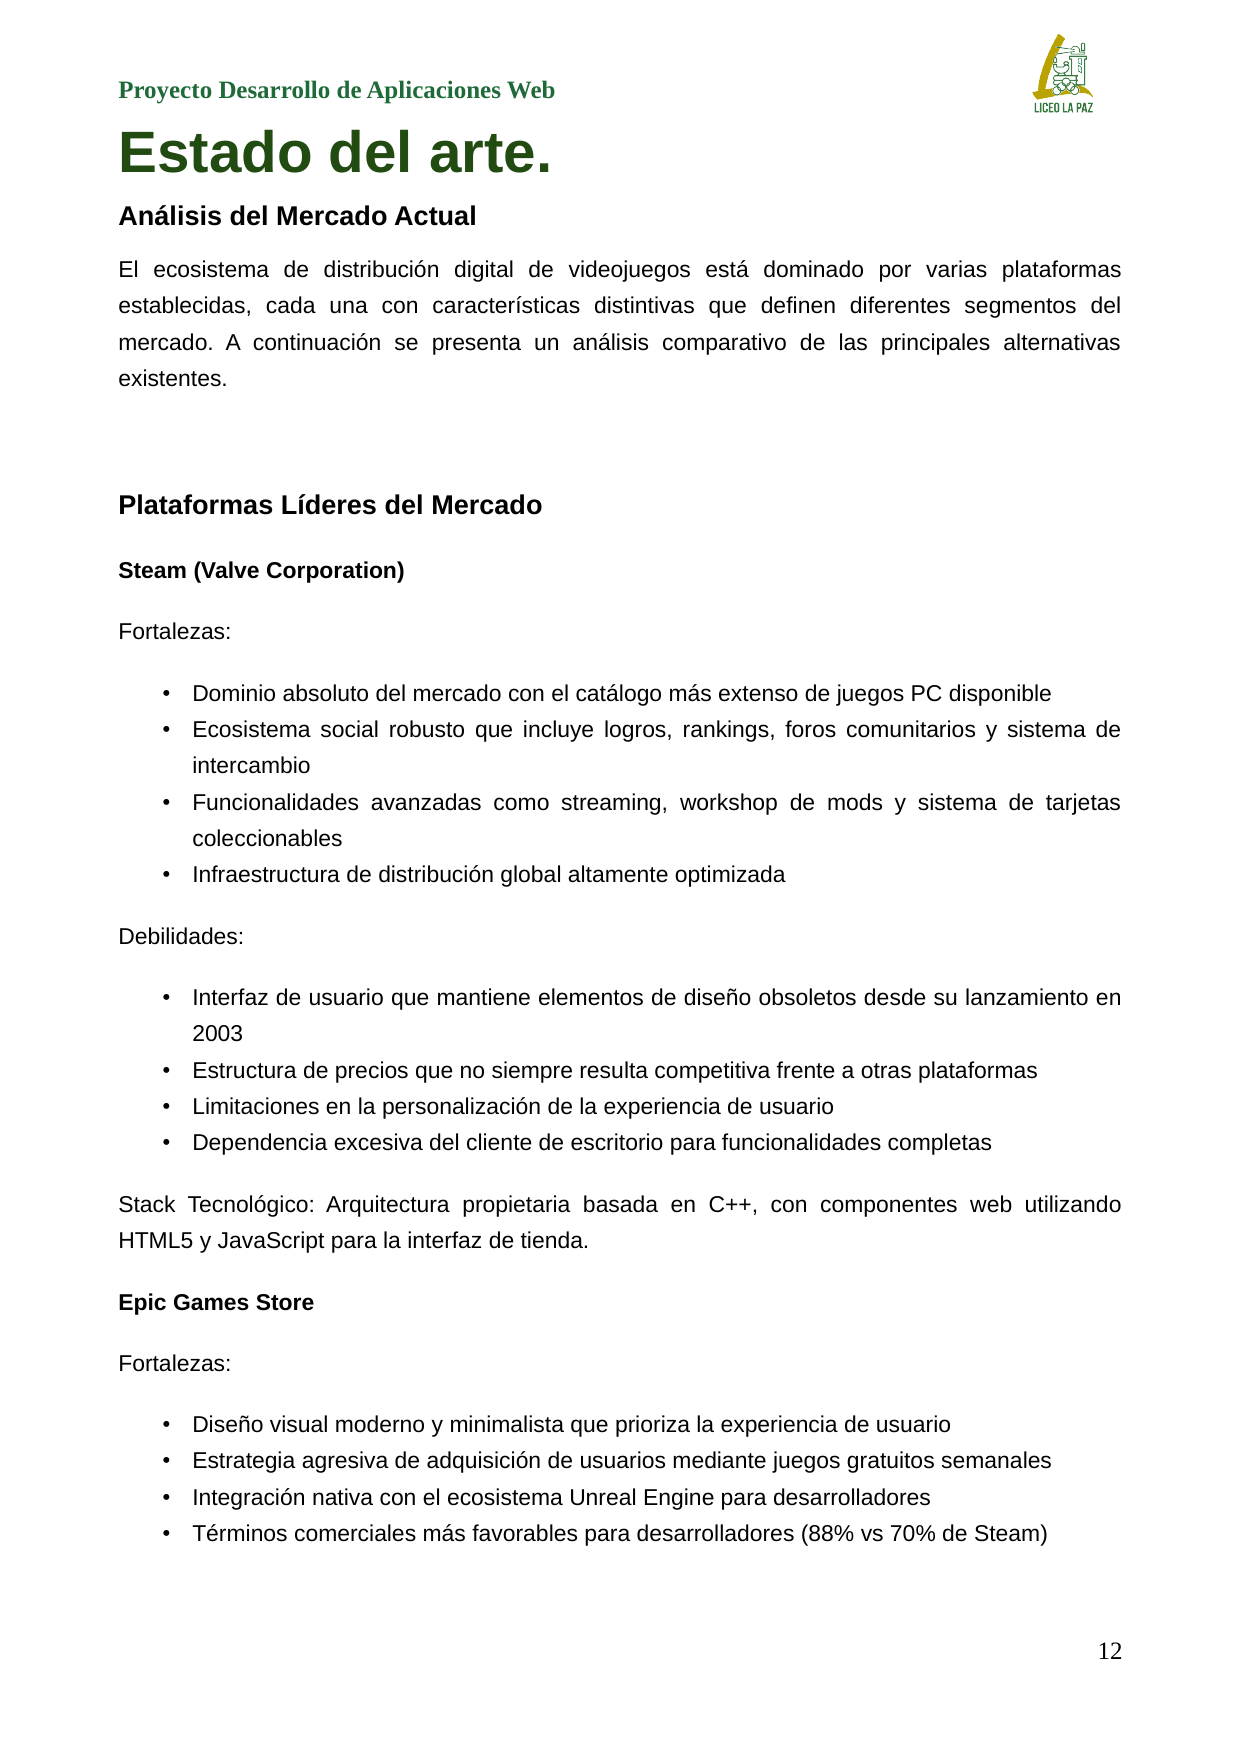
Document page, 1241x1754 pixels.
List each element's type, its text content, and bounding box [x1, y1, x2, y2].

list Dominio absoluto del mercado con el catálogo más extenso de juegos PC disponible [162, 679, 1122, 706]
text Steam (Valve Corporation) [118, 557, 1122, 583]
list Términos comerciales más favorables para desarrolladores (88% vs 70% de Steam) [162, 1520, 1122, 1547]
list Interfaz de usuario que mantiene elementos de diseño obsoletos desde su lanzamiento en 2003 [162, 984, 1122, 1047]
list Funcionalidades avanzadas como streaming, workshop de mods y sistema de tarjetas coleccionables [162, 788, 1122, 851]
list Infraestructura de distribución global altamente optimizada [162, 861, 1122, 888]
subtitle Plataformas Líderes del Mercado [118, 489, 1122, 520]
text Epic Games Store [118, 1288, 1122, 1315]
subtitle Análisis del Mercado Actual [118, 200, 1122, 231]
text El ecosistema de distribución digital de videojuegos está dominado por varias plataformas establecidas, cada una con características distintivas que definen diferentes segmentos del mercado. A continuación se presenta un análisis comparativo de las principales alternativas existentes. [118, 256, 1122, 391]
list Ecosistema social robusto que incluye logros, rankings, foros comunitarios y sistema de intercambio [162, 716, 1122, 778]
list Integración nativa con el ecosistema Unreal Engine para desarrolladores [162, 1484, 1122, 1510]
picture [1025, 26, 1100, 121]
text Fortalezas: [118, 618, 1122, 644]
list Dependencia excesiva del cliente de escritorio para funcionalidades completas [162, 1129, 1122, 1156]
subtitle Estado del arte. [118, 118, 1122, 185]
text Fortalezas: [118, 1350, 1122, 1376]
list Estructura de precios que no siempre resulta competitiva frente a otras plataformas [162, 1057, 1122, 1083]
list Diseño visual moderno y minimalista que prioriza la experiencia de usuario [162, 1411, 1122, 1437]
list Estrategia agresiva de adquisición de usuarios mediante juegos gratuitos semanales [162, 1447, 1122, 1474]
list Limitaciones en la personalización de la experiencia de usuario [162, 1093, 1122, 1119]
text Debilidades: [118, 923, 1122, 949]
text Stack Tecnológico: Arquitectura propietaria basada en C++, con componentes web utilizando HTML5 y JavaScript para la interfaz de tienda. [118, 1191, 1122, 1253]
